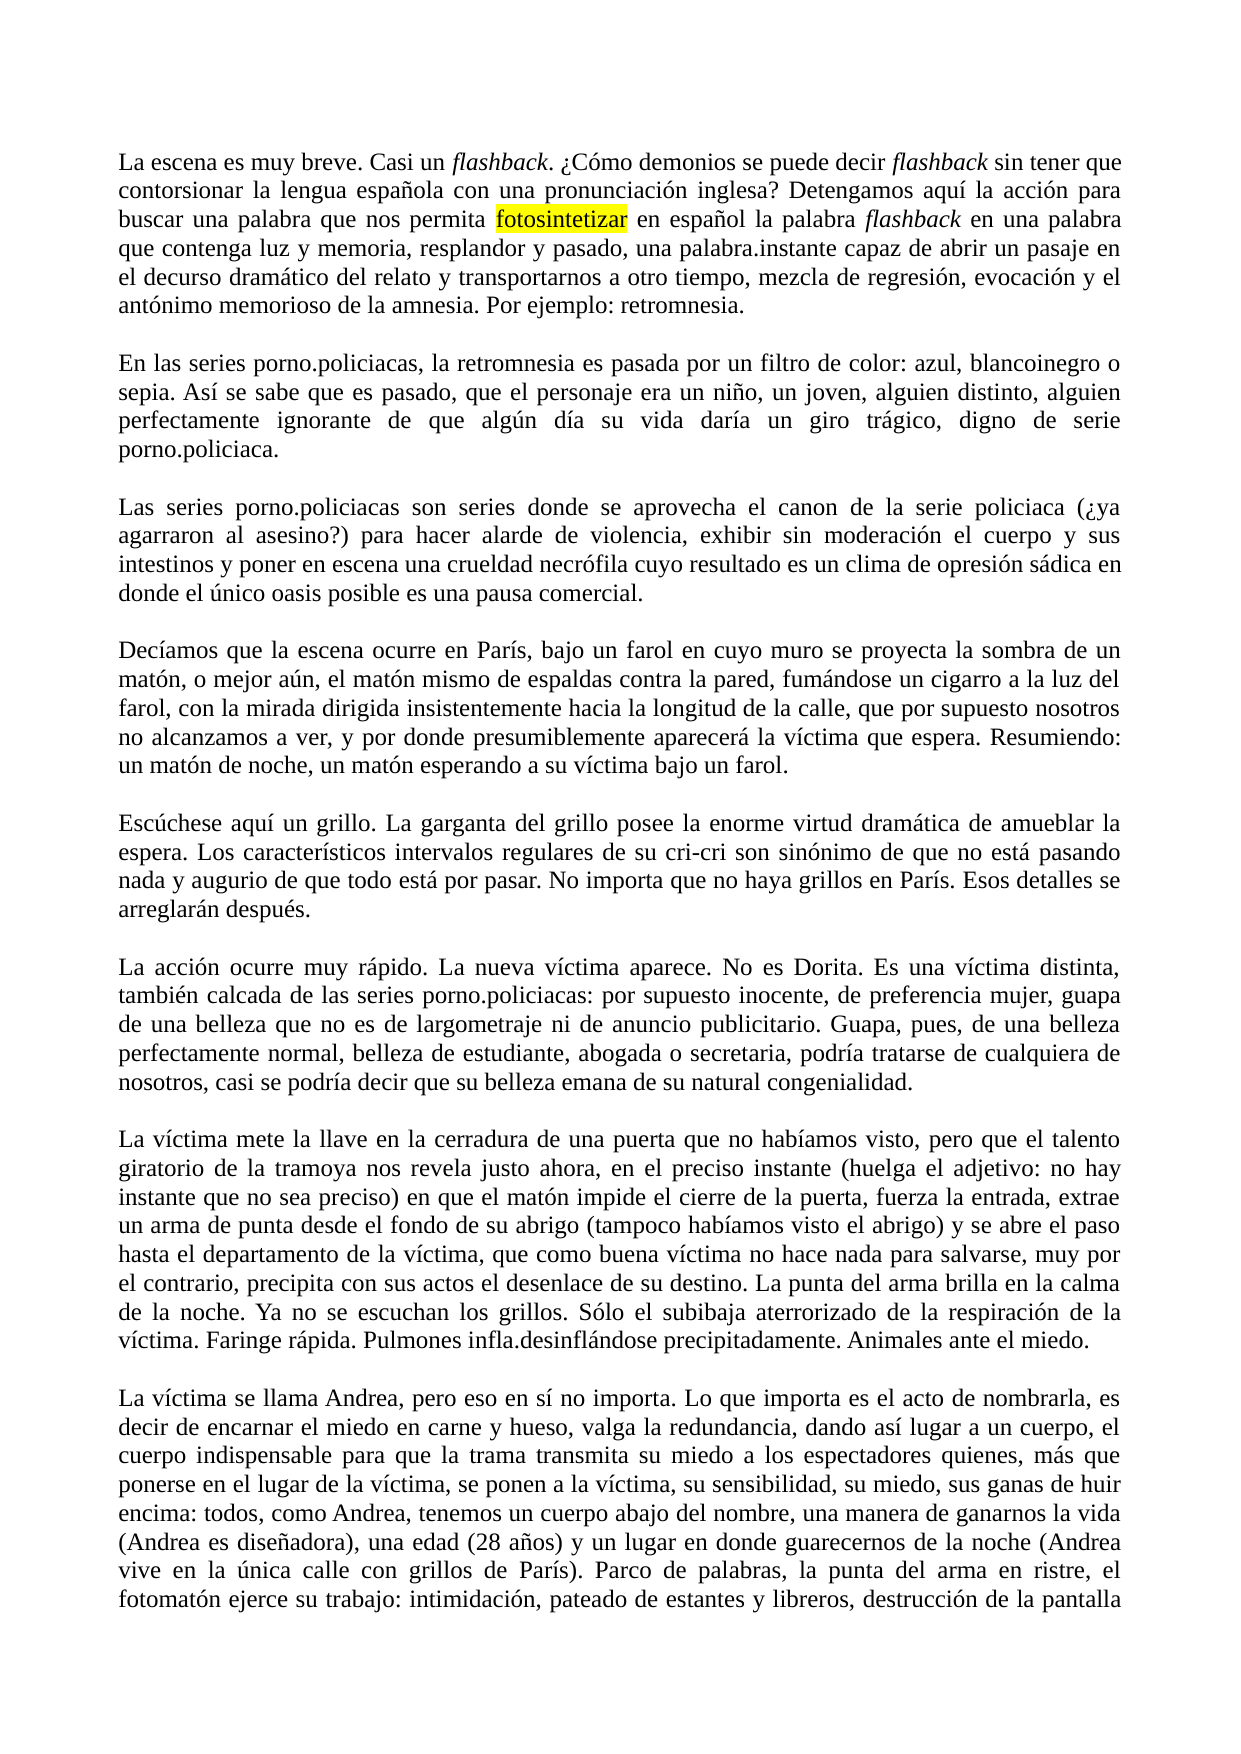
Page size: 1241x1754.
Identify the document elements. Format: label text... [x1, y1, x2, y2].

text La acción ocurre muy rápido. La nueva víctima aparece. No es Dorita. Es una víctima distinta, también calcada de las series porno.policiacas: por supuesto inocente, de preferencia mujer, guapa de una belleza que no es de largometraje ni de anuncio publicitario. Guapa, pues, de una belleza perfectamente normal, belleza de estudiante, abogada o secretaria, podría tratarse de cualquiera de nosotros, casi se podría decir que su belleza emana de su natural congenialidad. [118, 952, 1122, 1096]
text La escena es muy breve. Casi un flashback. ¿Cómo demonios se puede decir flashback sin tener que contorsionar la lengua española con una pronunciación inglesa? Detengamos aquí la acción para buscar una palabra que nos permita fotosintetizar en español la palabra flashback en una palabra que contenga luz y memoria, resplandor y pasado, una palabra.instante capaz de abrir un pasaje en el decurso dramático del relato y transportarnos a otro tiempo, mezcla de regresión, evocación y el antónimo memorioso de la amnesia. Por ejemplo: retromnesia. [118, 147, 1122, 319]
text Las series porno.policiacas son series donde se aprovecha el canon de la serie policiaca (¿ya agarraron al asesino?) para hacer alarde de violencia, exhibir sin moderación el cuerpo y sus intestinos y poner en escena una crueldad necrófila cuyo resultado es un clima de opresión sádica en donde el único oasis posible es una pausa comercial. [118, 492, 1122, 607]
text Escúchese aquí un grillo. La garganta del grillo posee la enorme virtud dramática de amueblar la espera. Los característicos intervalos regulares de su cri-cri son sinónimo de que no está pasando nada y augurio de que todo está por pasar. No importa que no haya grillos en París. Esos detalles se arreglarán después. [118, 808, 1122, 923]
text La víctima mete la llave en la cerradura de una puerta que no habíamos visto, pero que el talento giratorio de la tramoya nos revela justo ahora, en el preciso instante (huelga el adjetivo: no hay instante que no sea preciso) en que el matón impide el cierre de la puerta, fuerza la entrada, extrae un arma de punta desde el fondo de su abrigo (tampoco habíamos visto el abrigo) y se abre el paso hasta el departamento de la víctima, que como buena víctima no hace nada para salvarse, muy por el contrario, precipita con sus actos el desenlace de su destino. La punta del arma brilla en la calma de la noche. Ya no se escuchan los grillos. Sólo el subibaja aterrorizado de la respiración de la víctima. Faringe rápida. Pulmones infla.desinflándose precipitadamente. Animales ante el miedo. [118, 1124, 1122, 1354]
text Decíamos que la escena ocurre en París, bajo un farol en cuyo muro se proyecta la sombra de un matón, o mejor aún, el matón mismo de espaldas contra la pared, fumándose un cigarro a la luz del farol, con la mirada dirigida insistentemente hacia la longitud de la calle, que por supuesto nosotros no alcanzamos a ver, y por donde presumiblemente aparecerá la víctima que espera. Resumiendo: un matón de noche, un matón esperando a su víctima bajo un farol. [118, 636, 1122, 779]
text En las series porno.policiacas, la retromnesia es pasada por un filtro de color: azul, blancoinegro o sepia. Así se sabe que es pasado, que el personaje era un niño, un joven, alguien distinto, alguien perfectamente ignorante de que algún día su vida daría un giro trágico, digno de serie porno.policiaca. [118, 348, 1122, 463]
text La víctima se llama Andrea, pero eso en sí no importa. Lo que importa es el acto de nombrarla, es decir de encarnar el miedo en carne y hueso, valga la redundancia, dando así lugar a un cuerpo, el cuerpo indispensable para que la trama transmita su miedo a los espectadores quienes, más que ponerse en el lugar de la víctima, se ponen a la víctima, su sensibilidad, su miedo, sus ganas de huir encima: todos, como Andrea, tenemos un cuerpo abajo del nombre, una manera de ganarnos la vida (Andrea es diseñadora), una edad (28 años) y un lugar en donde guarecernos de la noche (Andrea vive en la única calle con grillos de París). Parco de palabras, la punta del arma en ristre, el fotomatón ejerce su trabajo: intimidación, pateado de estantes y libreros, destrucción de la pantalla [118, 1383, 1122, 1613]
